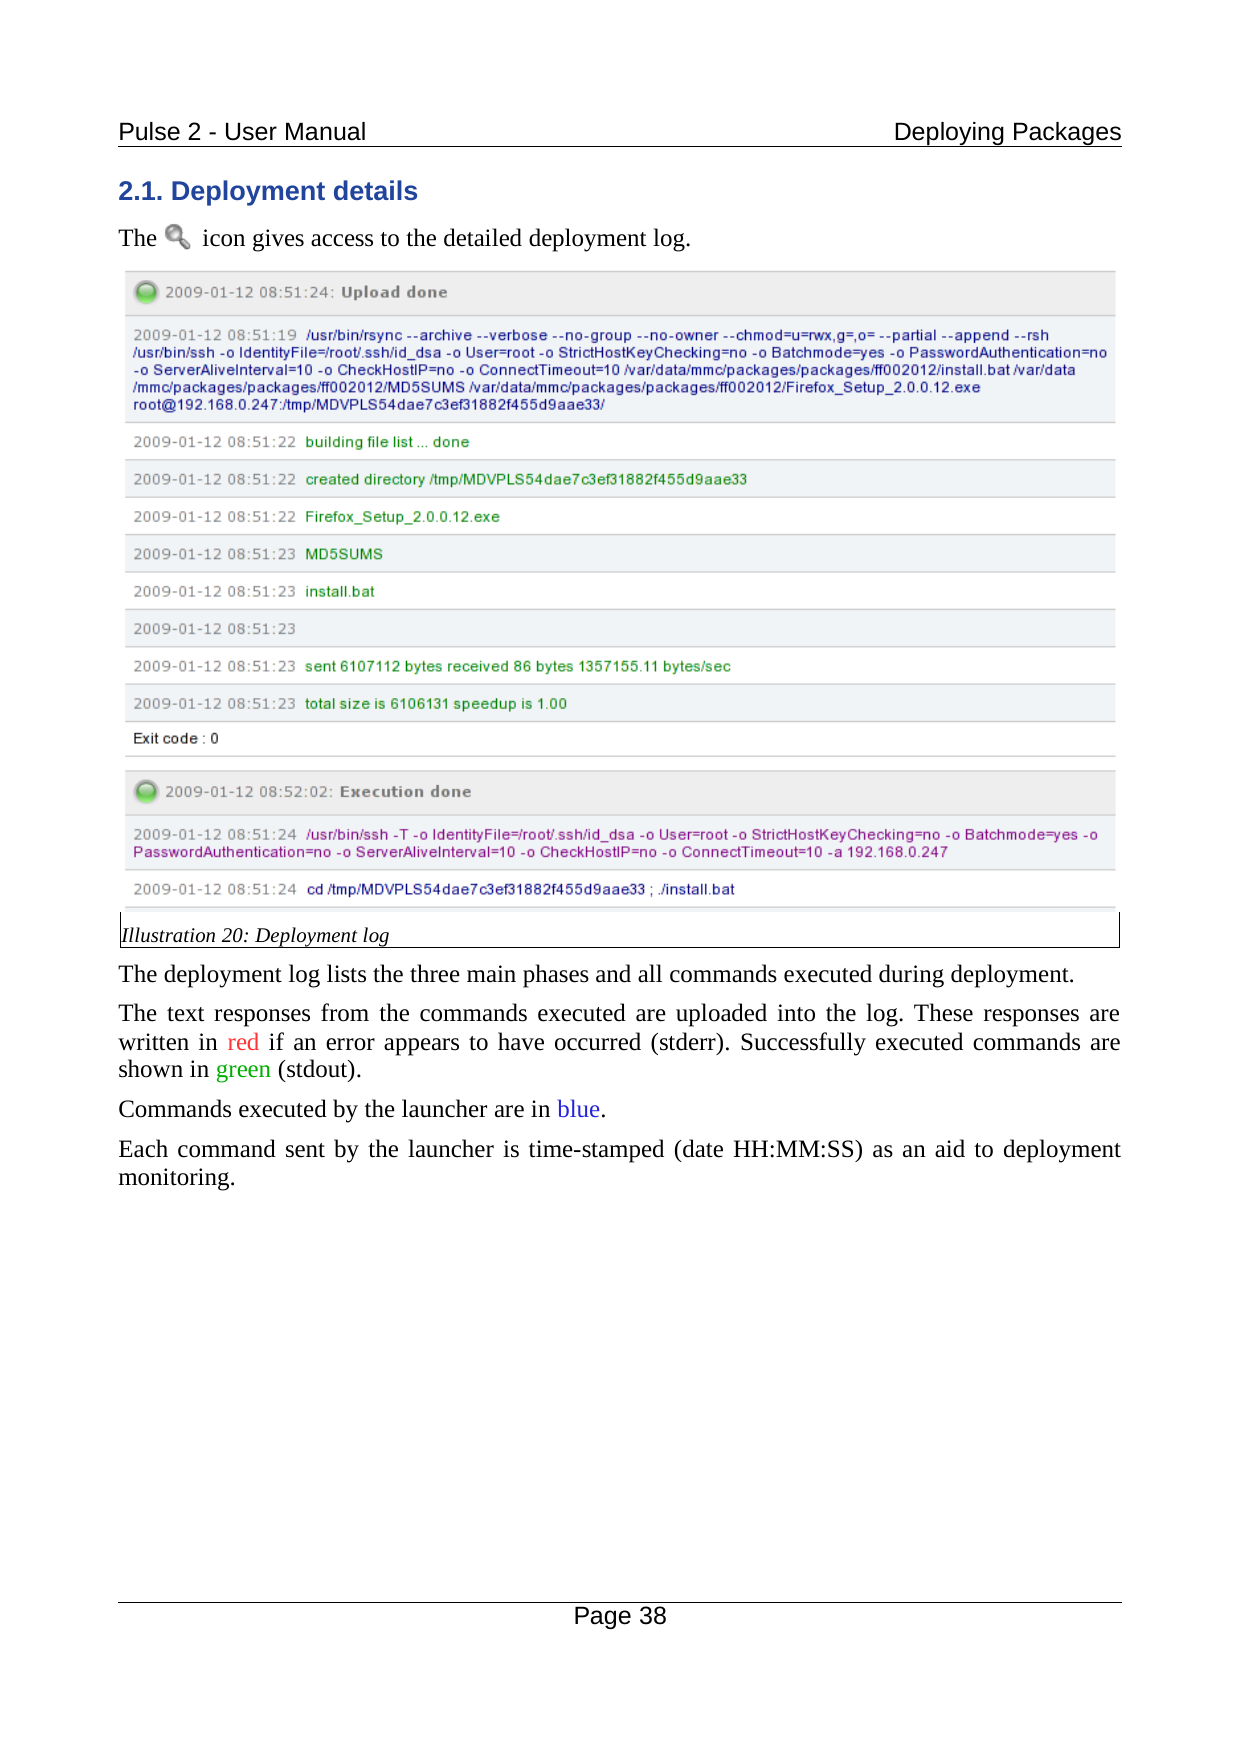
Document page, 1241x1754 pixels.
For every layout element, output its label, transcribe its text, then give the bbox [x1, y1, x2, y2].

text Commands executed by the launcher are in blue. [118, 1095, 1122, 1123]
picture [162, 221, 194, 253]
text The deployment log lists the three main phases and all commands executed during deployment. [118, 251, 1122, 988]
text Each command sent by the launcher is time-stamped (date HH:MM:SS) as an aid to deployment monitoring. [118, 1135, 1122, 1191]
picture [120, 263, 1121, 912]
text icon gives access to the detailed deployment log. [194, 223, 1122, 251]
text The [118, 223, 162, 251]
text The text responses from the commands executed are uploaded into the log. These responses are written in red if an error appears to have occurred (stderr). Successfully executed commands are shown in green (stdout). [118, 999, 1122, 1083]
text Illustration 20: Deployment log [121, 912, 1119, 947]
subtitle Deployment details [118, 176, 1122, 206]
